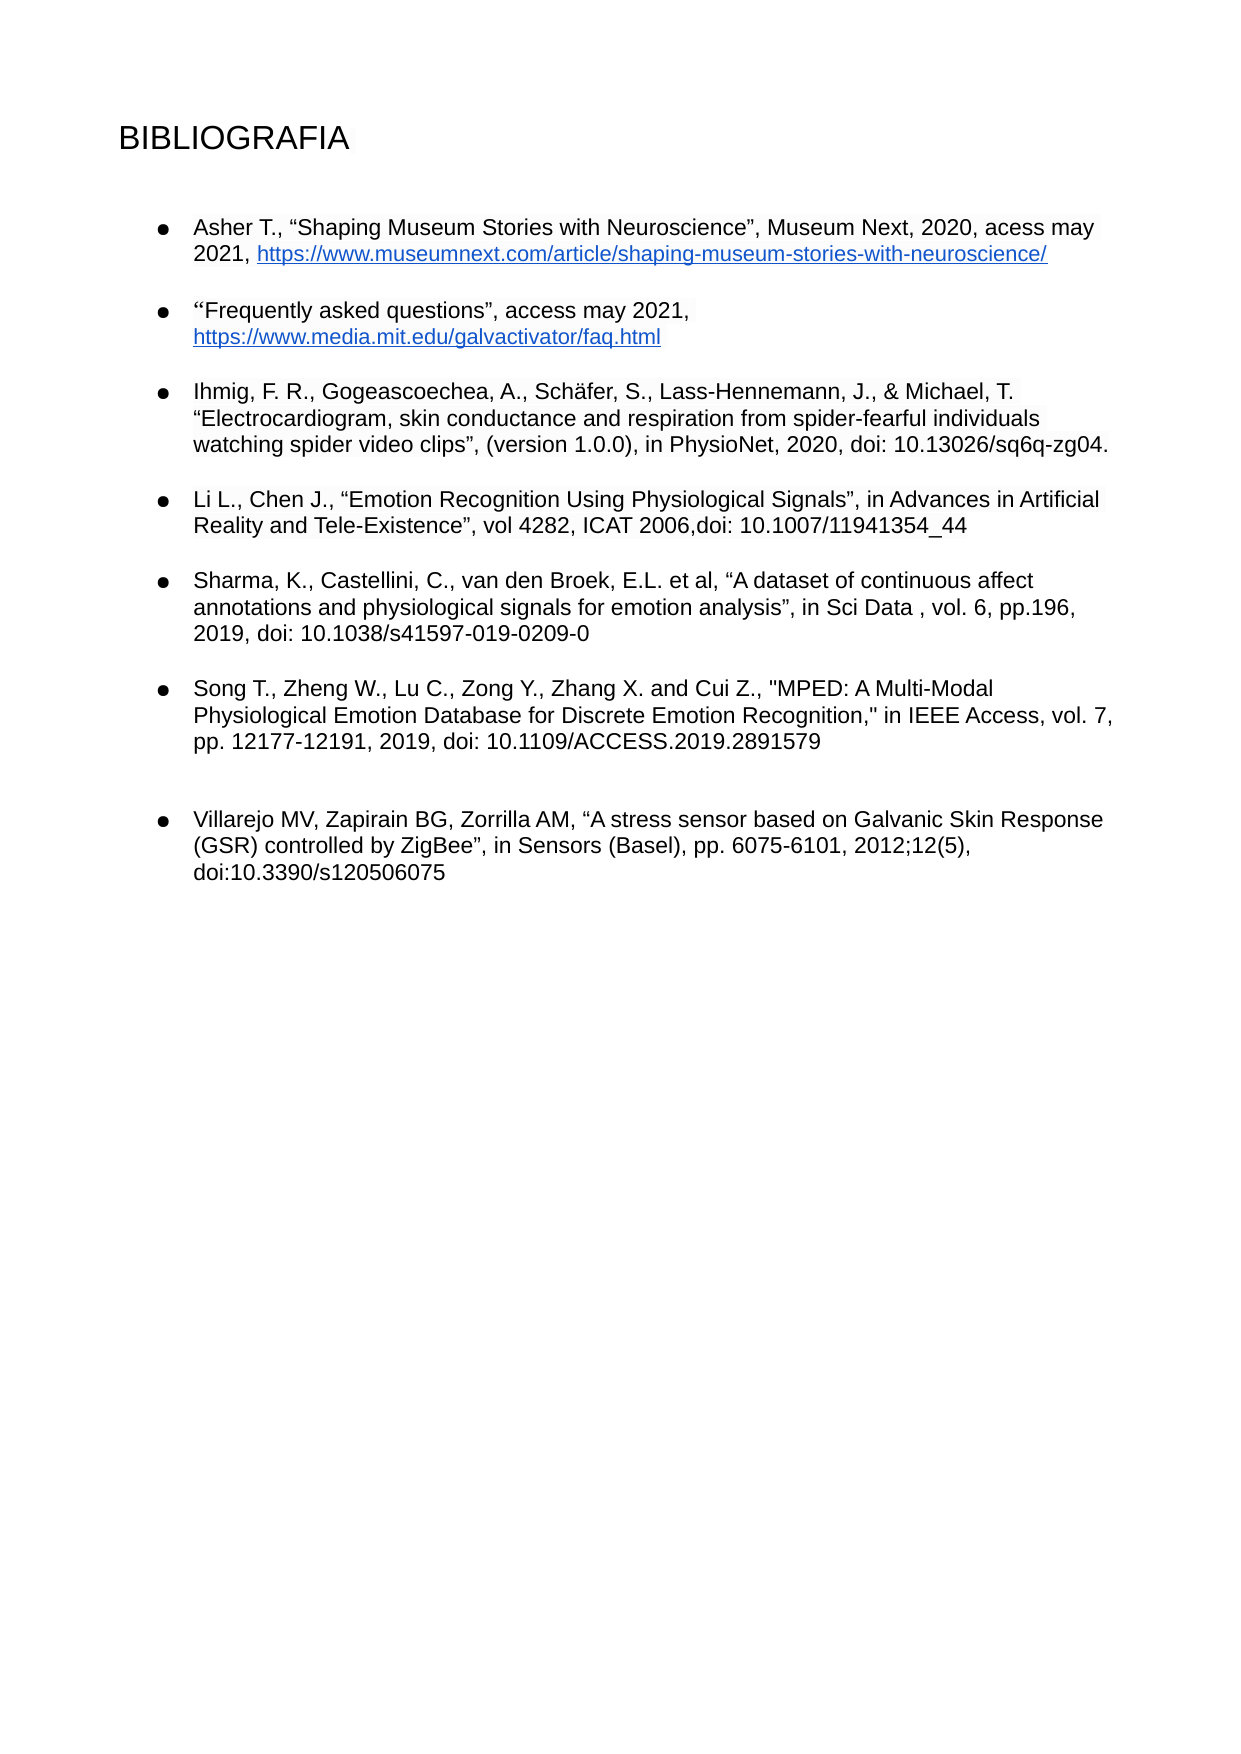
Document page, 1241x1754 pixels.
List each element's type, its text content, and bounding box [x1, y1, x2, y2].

list Ihmig, F. R., Gogeascoechea, A., Schäfer, S., Lass-Hennemann, J., & Michael, T. “Electrocardiogram, skin conductance and respiration from spider-fearful individuals watching spider video clips”, (version 1.0.0), in PhysioNet, 2020, doi: 10.13026/sq6q-zg04. [156, 378, 1122, 457]
list Song T., Zheng W., Lu C., Zong Y., Zhang X. and Cui Z., "MPED: A Multi-Modal Physiological Emotion Database for Discrete Emotion Recognition," in IEEE Access, vol. 7, pp. 12177-12191, 2019, doi: 10.1109/ACCESS.2019.2891579 [156, 675, 1122, 754]
list Asher T., “Shaping Museum Stories with Neuroscience”, Museum Next, 2020, acess may 2021, https://www.museumnext.com/article/shaping-museum-stories-with-neuroscience/ [156, 214, 1122, 267]
list Sharma, K., Castellini, C., van den Broek, E.L. et al, “A dataset of continuous affect annotations and physiological signals for emotion analysis”, in Sci Data , vol. 6, pp.196, 2019, doi: 10.1038/s41597-019-0209-0 [156, 567, 1122, 647]
list Li L., Chen J., “Emotion Recognition Using Physiological Signals”, in Advances in Artificial Reality and Tele-Existence”, vol 4282, ICAT 2006,doi: 10.1007/11941354_44 [156, 486, 1122, 539]
list Villarejo MV, Zapirain BG, Zorrilla AM, “A stress sensor based on Galvanic Skin Response (GSR) controlled by ZigBee”, in Sensors (Basel), pp. 6075-6101, 2012;12(5), doi:10.3390/s120506075 [156, 806, 1122, 885]
list “Frequently asked questions”, access may 2021, https://www.media.mit.edu/galvactivator/faq.html [156, 296, 1122, 349]
text BIBLIOGRAFIA [118, 118, 1122, 157]
